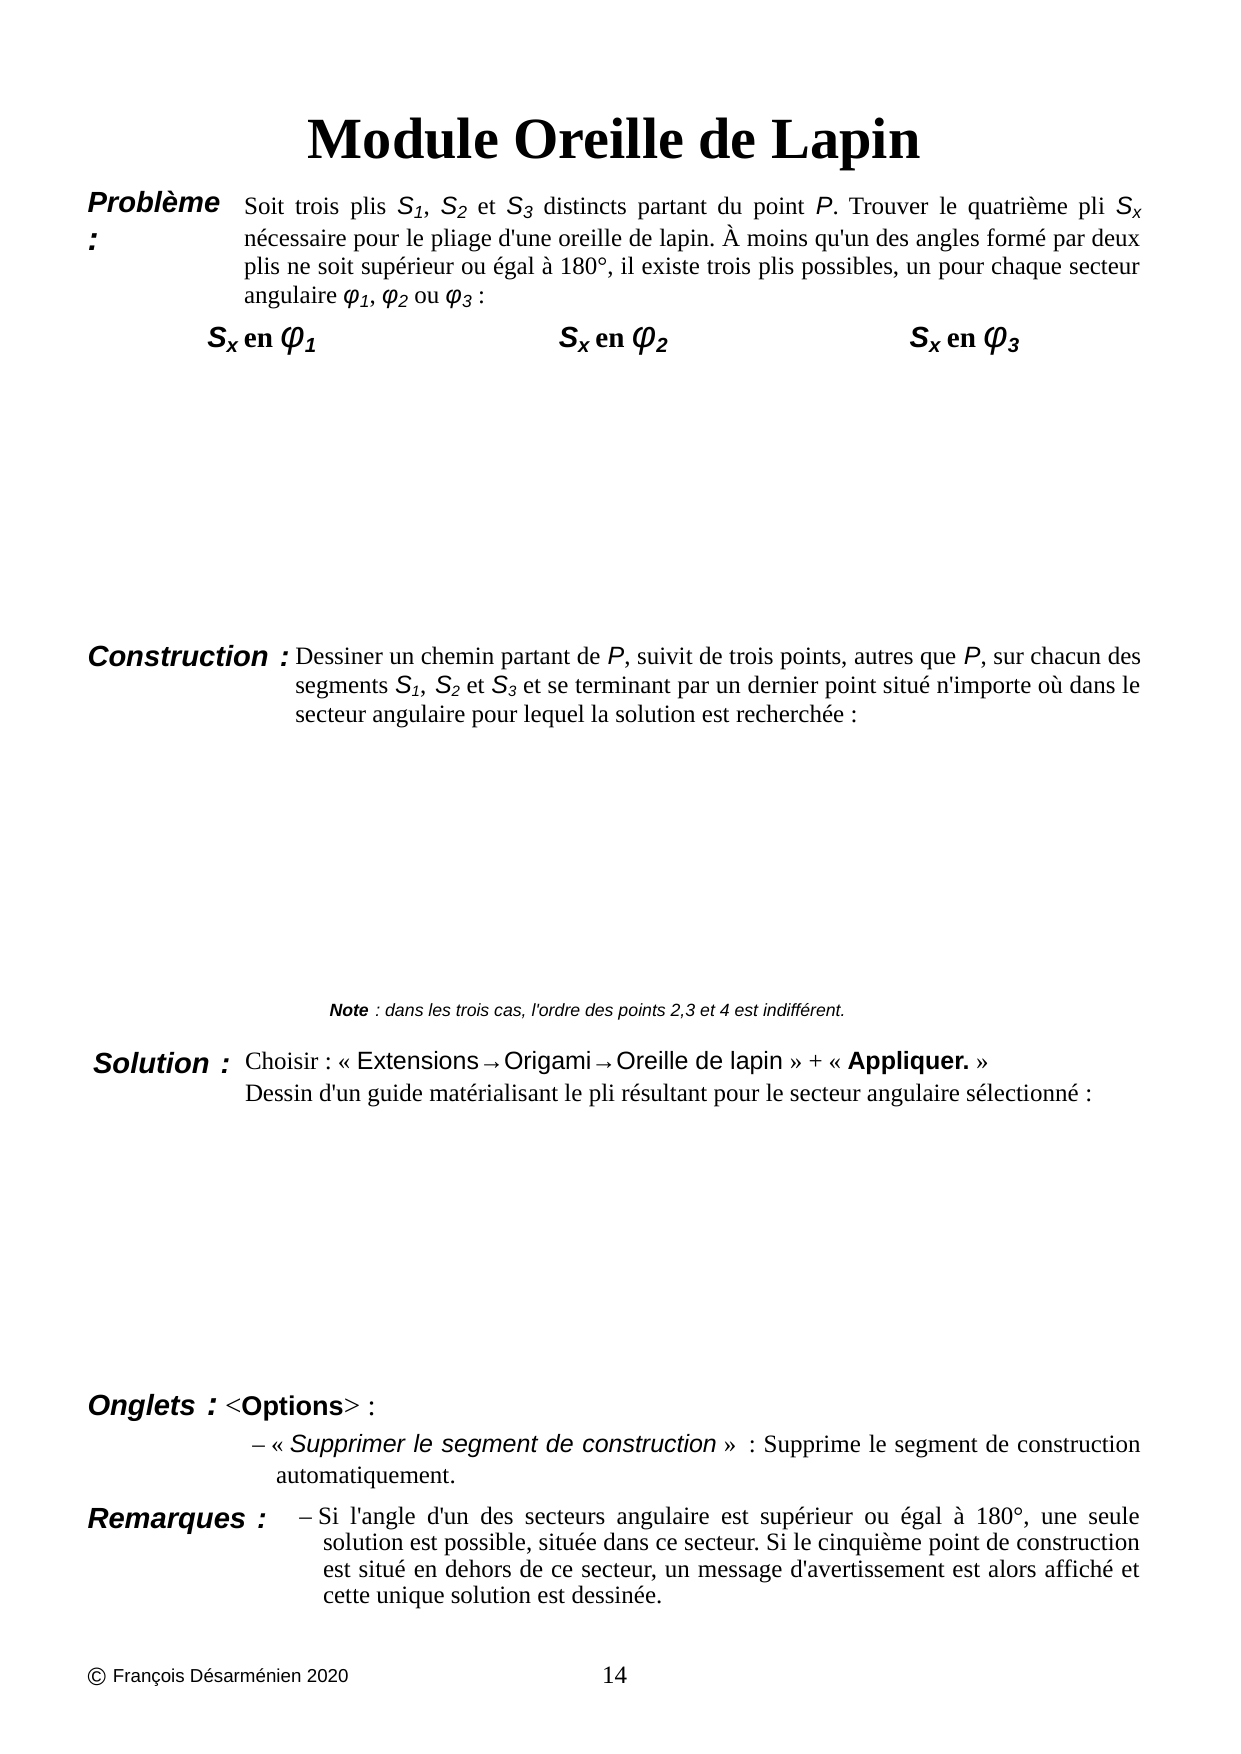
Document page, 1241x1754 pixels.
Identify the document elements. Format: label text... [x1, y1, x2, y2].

table_cell Note : dans les trois cas, l'ordre des points 2,3 et 4 est indifférent. [87, 734, 1141, 1036]
table_cell Soit trois plis S1, S2 et S3 distincts partant du point P. Trouver le quatrième pli Sx nécessaire pour le pliage d'une oreille de lapin. À moins qu'un des angles formé par deux plis ne soit supérieur ou égal à 180°, il existe trois plis possibles, un pour chaque secteur angulaire φ1, φ2 ou φ3 : [244, 185, 1141, 312]
table_cell Dessiner un chemin partant de P, suivit de trois points, autres que P, sur chacun des segments S1, S2 et S3 et se terminant par un dernier point situé n'importe où dans le secteur angulaire pour lequel la solution est recherchée : [295, 635, 1141, 734]
table_cell [87, 1113, 1141, 1384]
table_cell Sx en φ2 [439, 312, 790, 361]
table_cell <Options> : « Supprimer le segment de construction » : Supprime le segment de construction automatiquement. [223, 1385, 1141, 1497]
table_cell [790, 361, 1141, 635]
table_cell Remarques : [87, 1497, 299, 1624]
table_cell Sx en φ1 [87, 312, 439, 361]
table_header Module Oreille de Lapin [87, 101, 1141, 185]
table_cell Construction : [87, 635, 295, 734]
table_cell Choisir : « Extensions→Origami→Oreille de lapin » + « Appliquer. » Dessin d'un guide matérialisant le pli résultant pour le secteur angulaire sélectionné : [239, 1036, 1141, 1113]
table_cell [439, 361, 790, 635]
table_cell Solution : [87, 1036, 239, 1113]
table_cell Sx en φ3 [790, 312, 1141, 361]
table_cell Si l'angle d'un des secteurs angulaire est supérieur ou égal à 180°, une seule solution est possible, située dans ce secteur. Si le cinquième point de construction est situé en dehors de ce secteur, un message d'avertissement est alors affiché et cette unique solution est dessinée. [299, 1497, 1141, 1624]
table_cell Onglets : [87, 1385, 223, 1497]
table_cell [87, 361, 439, 635]
table_cell Problème : [87, 185, 244, 312]
